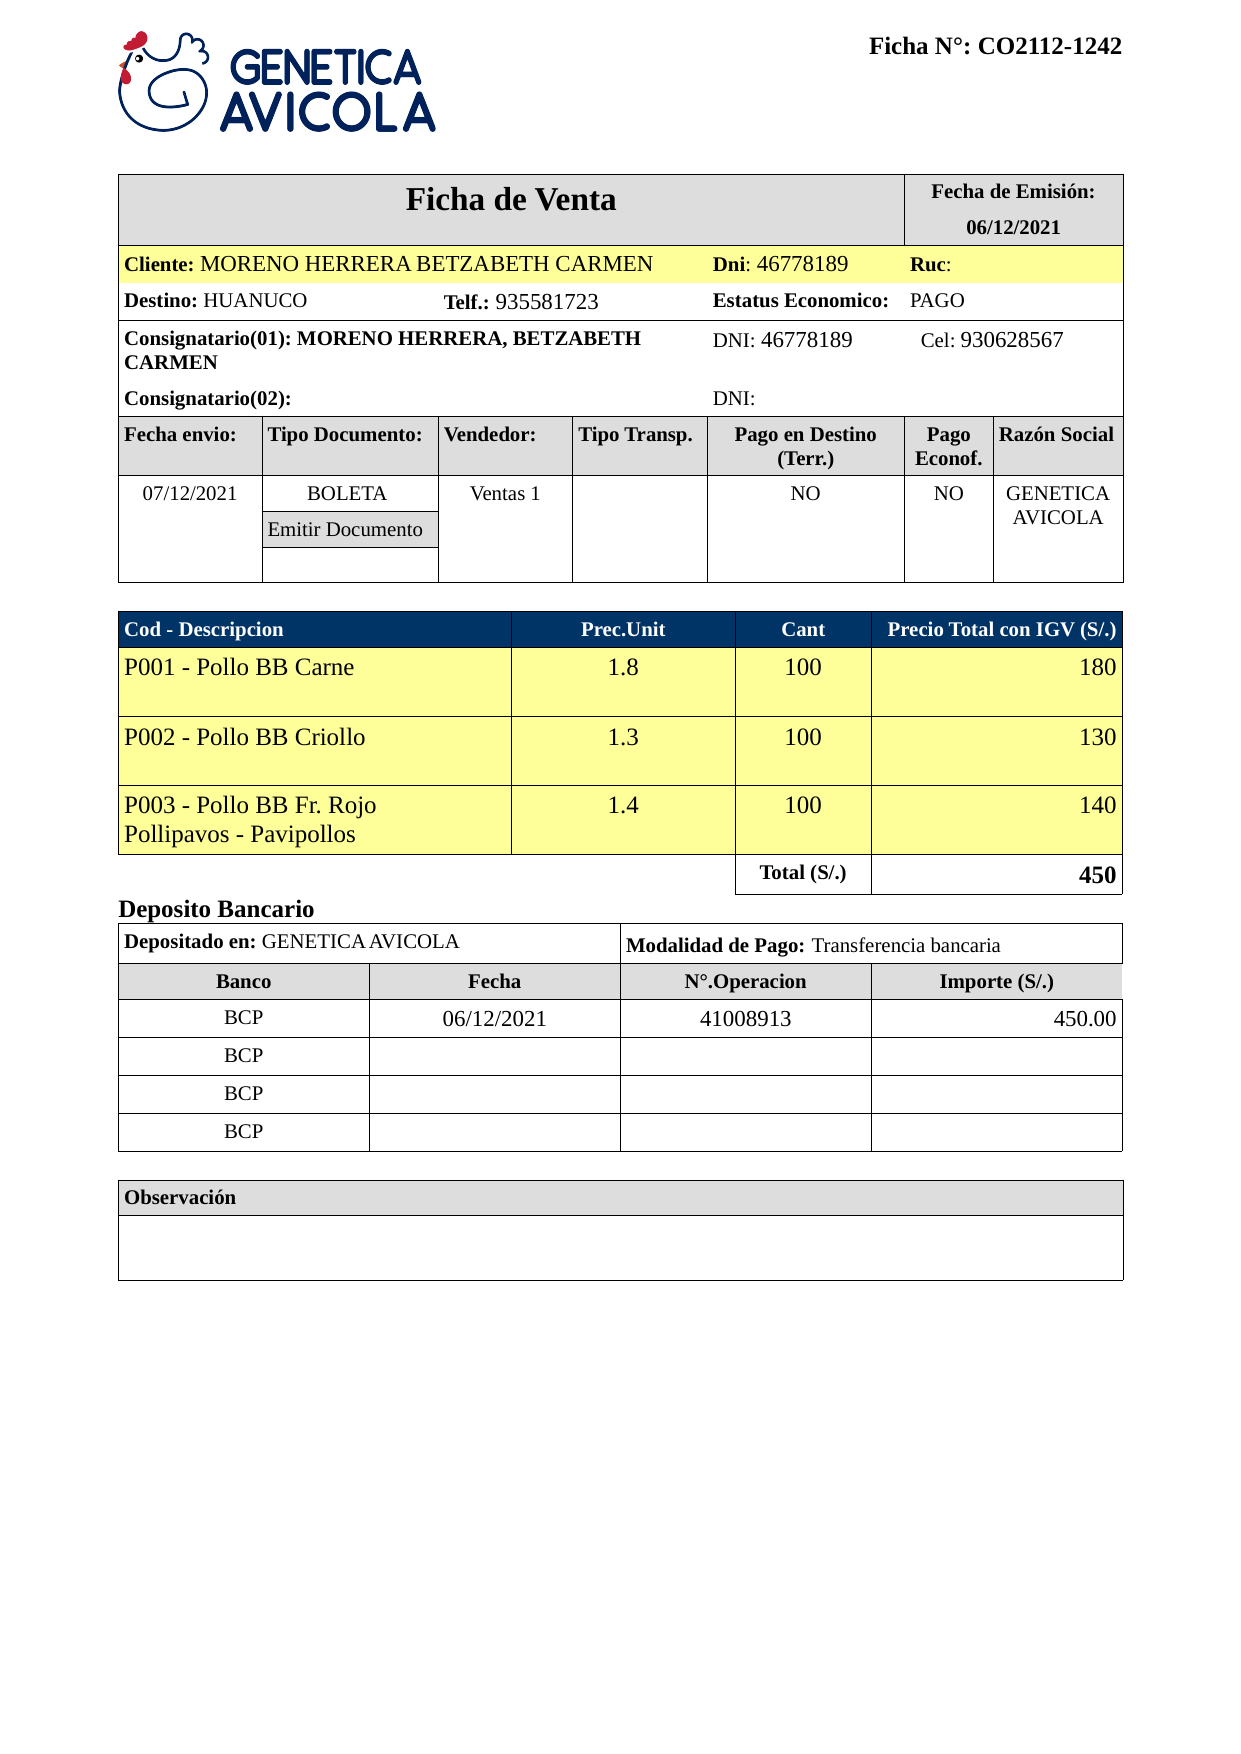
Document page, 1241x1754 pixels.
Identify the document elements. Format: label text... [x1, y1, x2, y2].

table_cell Consignatario(02): [119, 380, 707, 416]
table_cell Pago Econof. [905, 417, 993, 475]
table_cell 100 [736, 648, 871, 716]
table_cell 100 [736, 786, 871, 854]
table_header Modalidad de Pago: Transferencia bancaria [621, 924, 1122, 963]
table_cell 450 [872, 855, 1122, 894]
table_header Fecha de Emisión: [905, 175, 1123, 209]
table_cell DNI: 46778189 [707, 321, 915, 380]
table_cell 1.8 [512, 648, 735, 716]
table_cell [118, 855, 511, 894]
table_cell 450.00 [872, 1000, 1122, 1037]
table_cell Consignatario(01): MORENO HERRERA, BETZABETH CARMEN [119, 321, 707, 380]
table_cell [370, 1114, 620, 1151]
table_cell BOLETA [263, 476, 438, 511]
table_cell [621, 1076, 871, 1113]
table_cell Ruc: [904, 246, 1123, 283]
table_cell Total (S/.) [736, 855, 871, 894]
table_cell 130 [872, 717, 1122, 785]
table_cell BCP [119, 1038, 369, 1075]
table_cell PAGO [904, 283, 1123, 320]
table_header Ficha de Venta [119, 175, 904, 245]
table_cell P002 - Pollo BB Criollo [119, 717, 511, 785]
table_cell BCP [119, 1114, 369, 1151]
table_cell Cliente: MORENO HERRERA BETZABETH CARMEN [119, 246, 707, 283]
table_cell Ventas 1 [439, 476, 572, 582]
table_cell [872, 1076, 1122, 1113]
table_cell Banco [119, 964, 369, 999]
table_cell BCP [119, 1076, 369, 1113]
table_cell Emitir Documento [263, 512, 438, 547]
table_cell [370, 1076, 620, 1113]
table_cell [872, 1038, 1122, 1075]
table_cell 100 [736, 717, 871, 785]
table_cell P003 - Pollo BB Fr. Rojo Pollipavos - Pavipollos [119, 786, 511, 854]
table_cell Pago en Destino (Terr.) [708, 417, 904, 475]
table_cell [263, 548, 438, 582]
table_cell NO [708, 476, 904, 582]
table_cell Vendedor: [439, 417, 572, 475]
table_cell [370, 1038, 620, 1075]
table_cell 1.3 [512, 717, 735, 785]
table_cell Fecha [370, 964, 620, 999]
table_cell Telf.: 935581723 [438, 283, 707, 320]
table_cell Destino: HUANUCO [119, 283, 438, 320]
table_cell DNI: [707, 380, 1123, 416]
table_cell [621, 1038, 871, 1075]
table_cell Tipo Documento: [263, 417, 438, 475]
table_cell 06/12/2021 [370, 1000, 620, 1037]
table_cell Cel: 930628567 [915, 321, 1123, 380]
table_cell Razón Social [994, 417, 1123, 475]
text Deposito Bancario [118, 894, 1122, 923]
table_header Depositado en: GENETICA AVICOLA [119, 924, 620, 963]
table_cell 1.4 [512, 786, 735, 854]
table_header Precio Total con IGV (S/.) [872, 612, 1122, 647]
table_cell NO [905, 476, 993, 582]
table_header Cod - Descripcion [119, 612, 511, 647]
table_cell 07/12/2021 [119, 476, 262, 582]
table_cell P001 - Pollo BB Carne [119, 648, 511, 716]
table_cell Estatus Economico: [707, 283, 904, 320]
table_cell Importe (S/.) [872, 964, 1122, 999]
table_header Cant [736, 612, 871, 647]
table_cell Fecha envio: [119, 417, 262, 475]
table_header Prec.Unit [512, 612, 735, 647]
table_cell 06/12/2021 [905, 209, 1123, 245]
table_cell BCP [119, 1000, 369, 1037]
table_cell [621, 1114, 871, 1151]
table_cell 140 [872, 786, 1122, 854]
table_header Observación [119, 1181, 1123, 1215]
table_cell N°.Operacion [621, 964, 871, 999]
table_cell Dni: 46778189 [707, 246, 904, 283]
table_cell 180 [872, 648, 1122, 716]
table_cell Tipo Transp. [573, 417, 707, 475]
table_cell 41008913 [621, 1000, 871, 1037]
picture [118, 31, 436, 132]
table_cell [119, 1216, 1123, 1279]
table_cell [511, 855, 735, 894]
table_cell GENETICA AVICOLA [994, 476, 1123, 582]
table_cell [573, 476, 707, 582]
table_cell [872, 1114, 1122, 1151]
